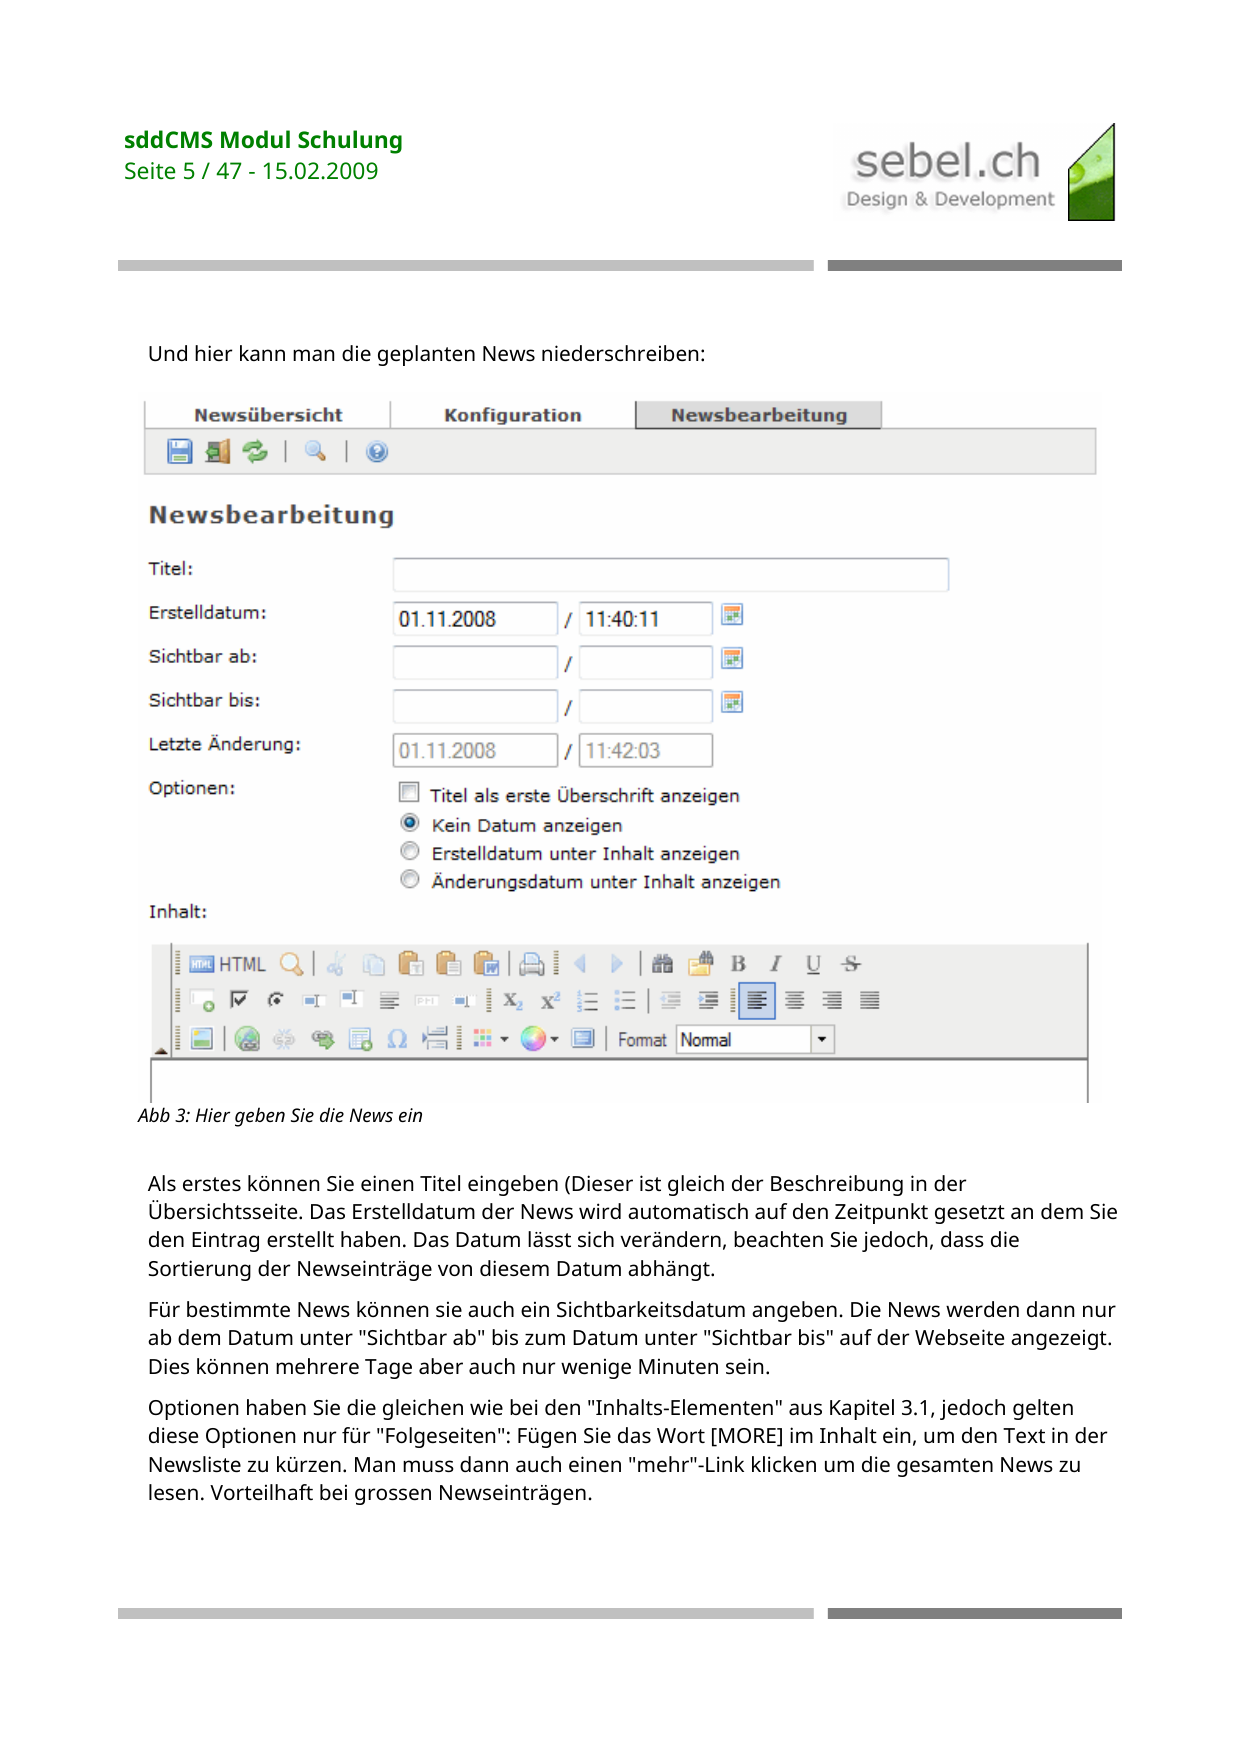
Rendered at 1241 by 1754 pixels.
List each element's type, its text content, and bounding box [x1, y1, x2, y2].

text Für bestimmte News können sie auch ein Sichtbarkeitsdatum angeben. Die News werden dann nur ab dem Datum unter "Sichtbar ab" bis zum Datum unter "Sichtbar bis" auf der Webseite angezeigt. Dies können mehrere Tage aber auch nur wenige Minuten sein. [148, 1295, 1122, 1380]
text Und hier kann man die geplanten News niederschreiben: [148, 339, 1122, 368]
text Als erstes können Sie einen Titel eingeben (Dieser ist gleich der Beschreibung in der Übersichtsseite. Das Erstelldatum der News wird automatisch auf den Zeitpunkt gesetzt an dem Sie den Eintrag erstellt haben. Das Datum lässt sich verändern, beachten Sie jedoch, dass die Sortierung der Newseinträge von diesem Datum abhängt. [148, 1169, 1122, 1282]
picture [118, 1608, 1122, 1619]
picture [118, 260, 1122, 271]
picture [138, 392, 1103, 1103]
text Abb 3: Hier geben Sie die News ein [138, 1103, 1102, 1128]
text Optionen haben Sie die gleichen wie bei den "Inhalts-Elementen" aus Kapitel 3.1, jedoch gelten diese Optionen nur für "Folgeseiten": Fügen Sie das Wort [MORE] im Inhalt ein, um den Text in der Newsliste zu kürzen. Man muss dann auch einen "mehr"-Link klicken um die gesamten News zu lesen. Vorteilhaft bei grossen Newseinträgen. [148, 1393, 1122, 1507]
